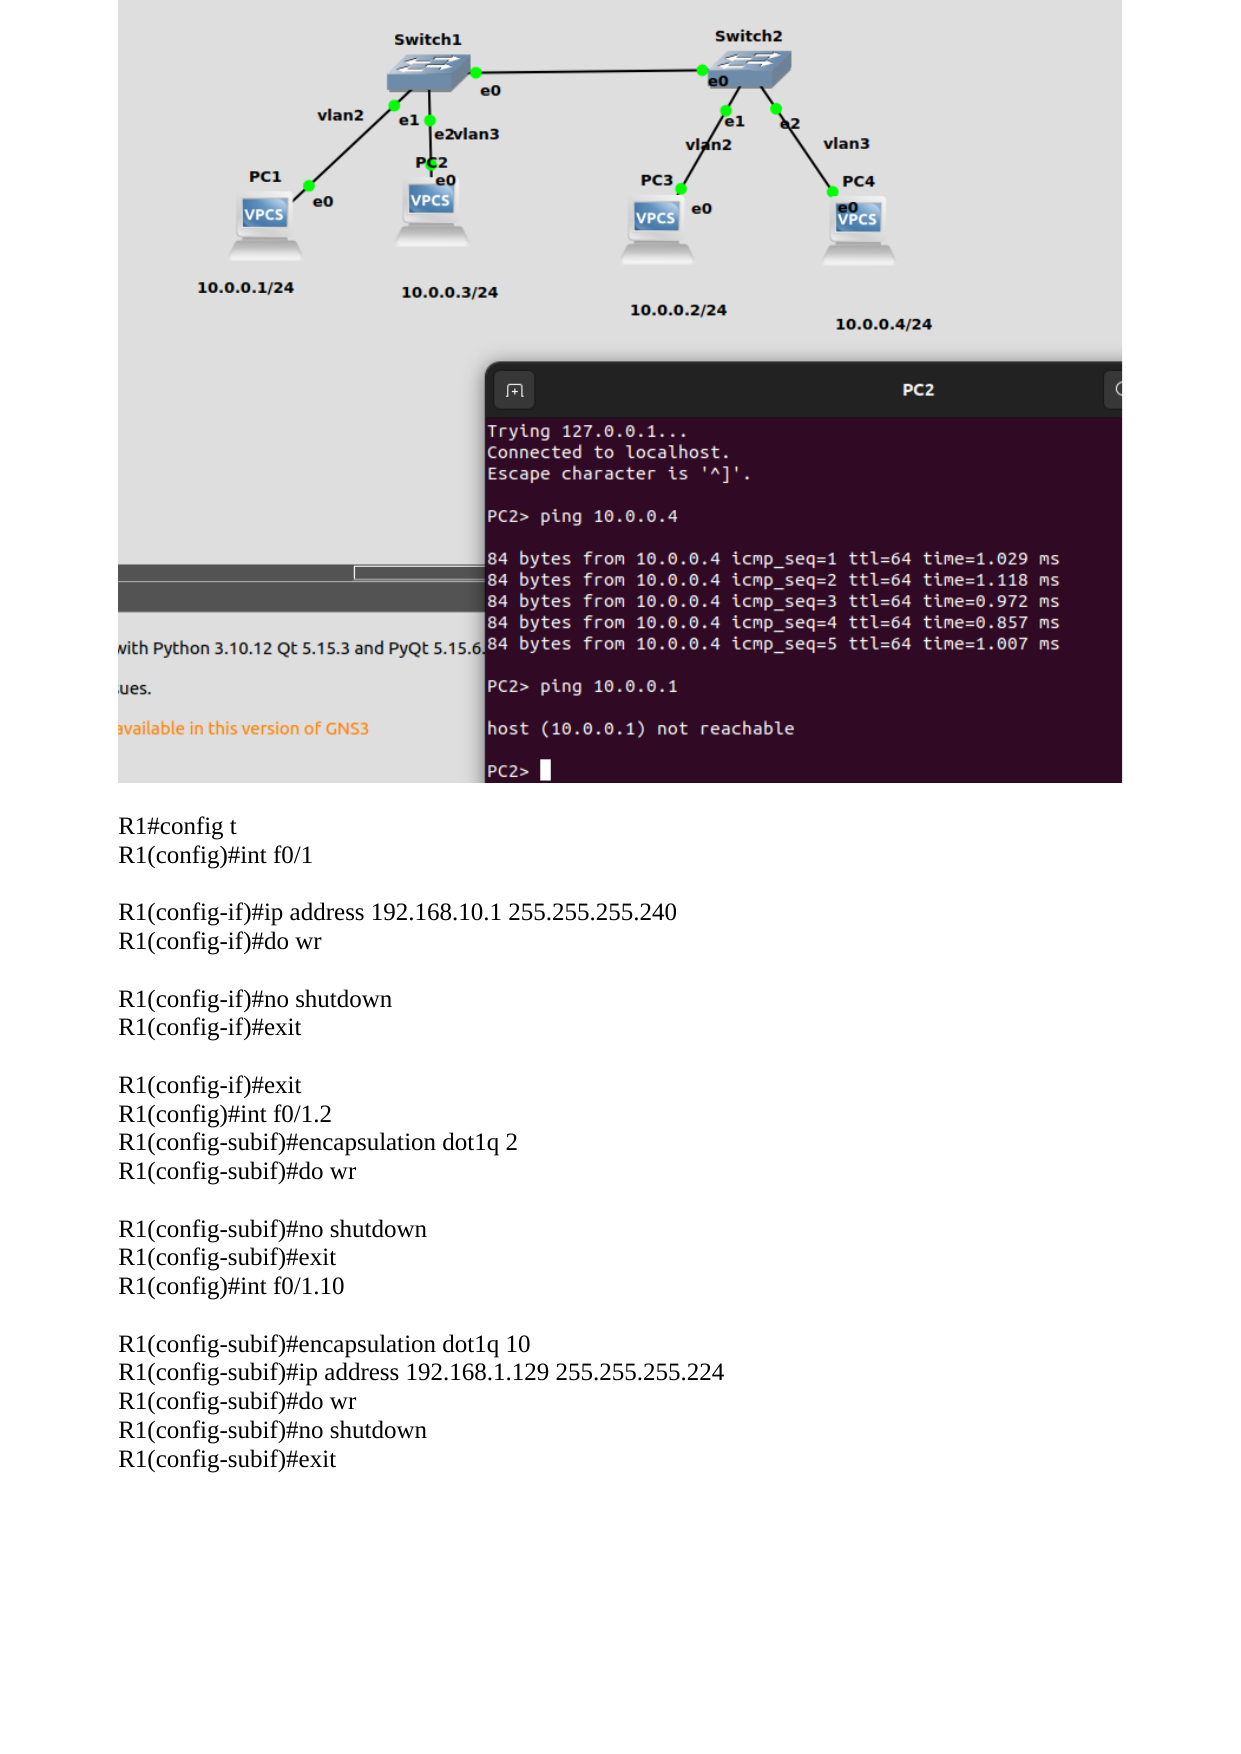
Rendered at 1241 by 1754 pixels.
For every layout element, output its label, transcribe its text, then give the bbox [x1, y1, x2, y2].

text R1(config-subif)#encapsulation dot1q 2 [118, 1127, 1122, 1156]
picture [118, 0, 1123, 783]
text R1(config-subif)#encapsulation dot1q 10 [118, 1329, 1122, 1357]
text R1(config-subif)#no shutdown [118, 1415, 1122, 1444]
text R1(config-if)#ip address 192.168.10.1 255.255.255.240 [118, 897, 1122, 926]
text R1(config-if)#exit [118, 1012, 1122, 1041]
text R1(config-subif)#exit [118, 1242, 1122, 1271]
text R1(config-if)#no shutdown [118, 984, 1122, 1012]
text R1(config-subif)#ip address 192.168.1.129 255.255.255.224 [118, 1357, 1122, 1386]
text R1(config)#int f0/1 [118, 840, 1122, 869]
text R1(config-subif)#do wr [118, 1386, 1122, 1415]
text R1(config-if)#do wr [118, 926, 1122, 955]
text R1(config)#int f0/1.10 [118, 1271, 1122, 1300]
text R1(config-subif)#no shutdown [118, 1214, 1122, 1242]
text R1(config-subif)#do wr [118, 1156, 1122, 1185]
text R1(config-if)#exit [118, 1070, 1122, 1099]
text R1(config-subif)#exit [118, 1444, 1122, 1472]
text R1#config t [118, 811, 1122, 840]
text R1(config)#int f0/1.2 [118, 1099, 1122, 1127]
